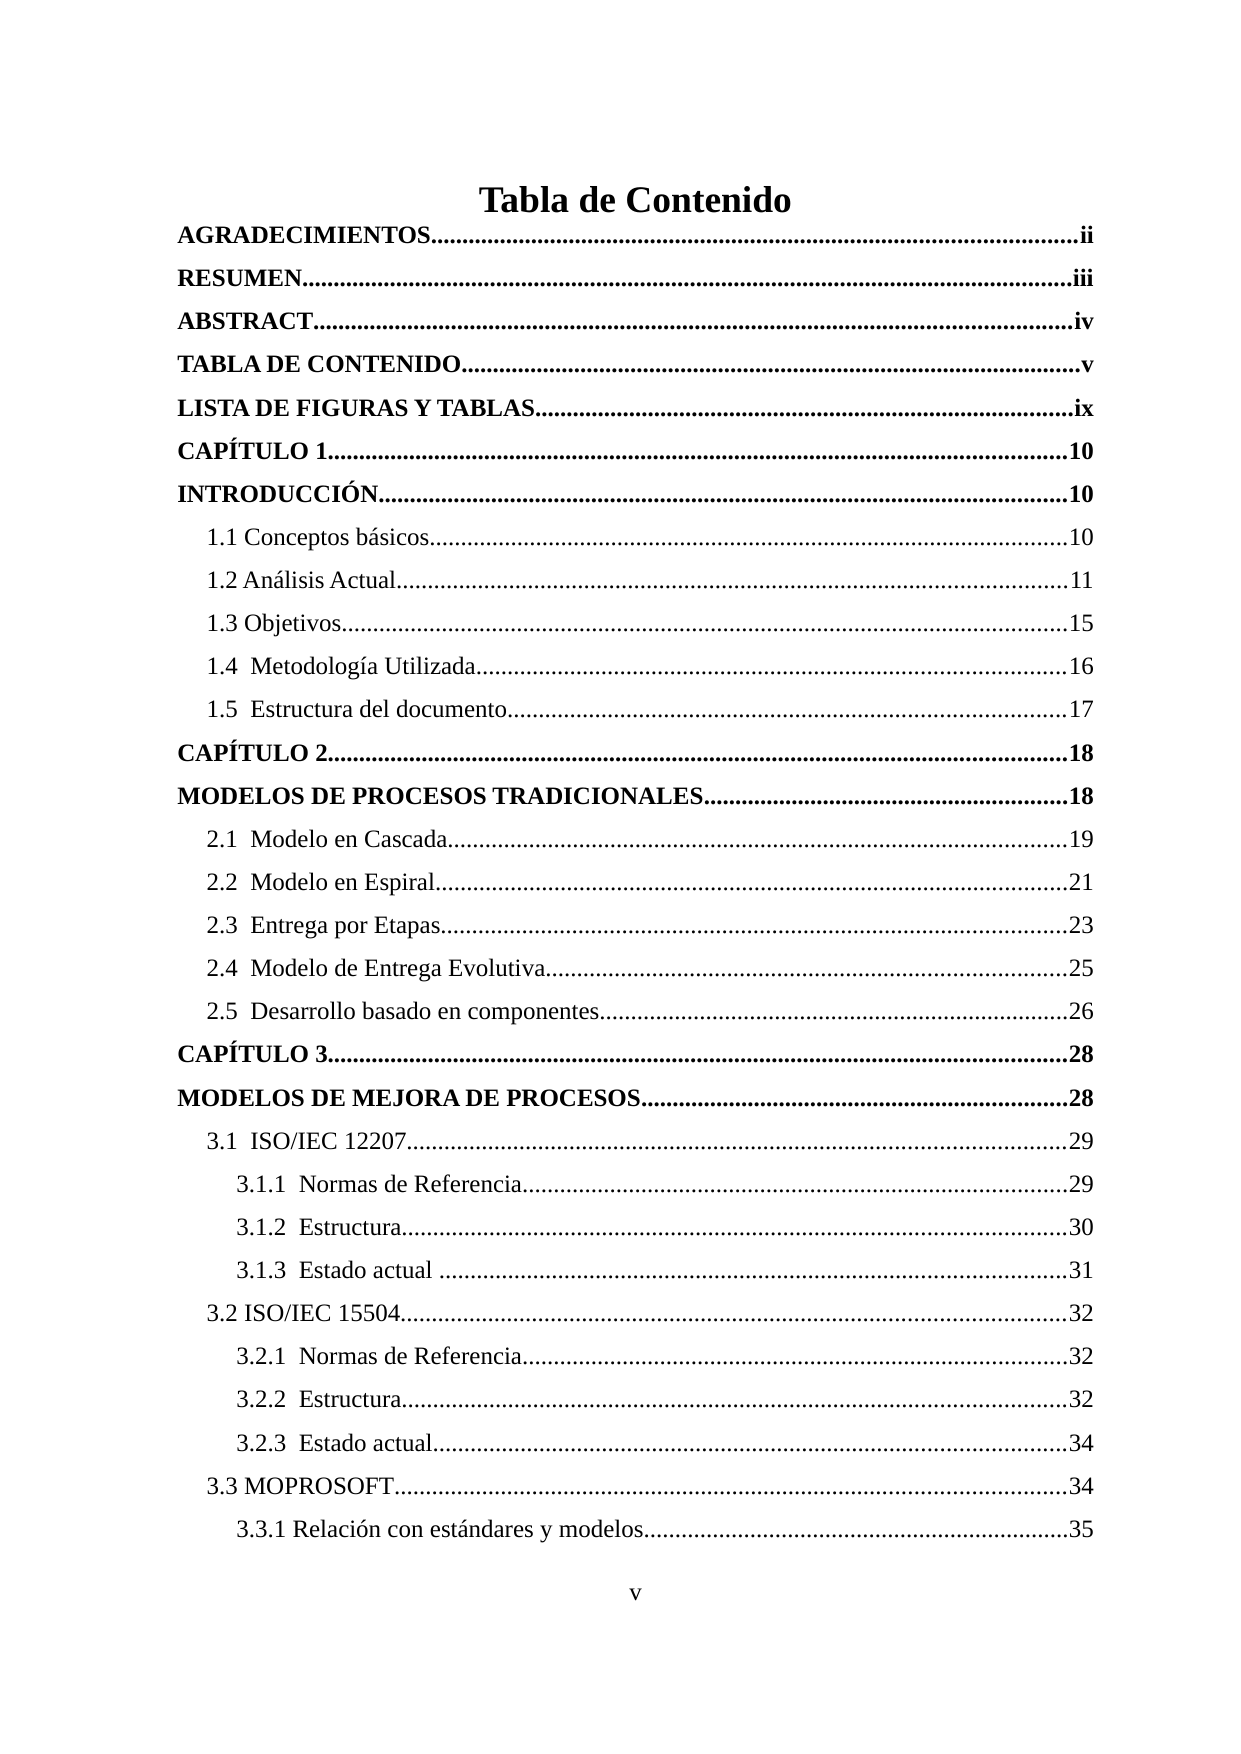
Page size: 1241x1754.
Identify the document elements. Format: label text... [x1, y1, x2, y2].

text Modelos de procesos tradicionales 18 [177, 781, 1093, 809]
title Tabla de Contenido [177, 177, 1093, 220]
text Agradecimientos ii [177, 220, 1093, 249]
text 2.2 Modelo en Espiral 21 [206, 867, 1093, 896]
text 1.3 Objetivos 15 [206, 608, 1093, 637]
text 3.2.3 Estado actual 34 [236, 1428, 1093, 1456]
text 2.4 Modelo de Entrega Evolutiva 25 [206, 953, 1093, 982]
text Capítulo 2 18 [177, 738, 1093, 766]
text 1.1 Conceptos básicos 10 [206, 522, 1093, 551]
text 3.1.1 Normas de Referencia 29 [236, 1169, 1093, 1198]
text 2.3 Entrega por Etapas 23 [206, 910, 1093, 939]
text 3.3 MOPROSOFT 34 [206, 1471, 1093, 1499]
text Abstract iv [177, 306, 1093, 335]
text 2.5 Desarrollo basado en componentes. 26 [206, 996, 1093, 1025]
text Capítulo 3 28 [177, 1039, 1093, 1068]
text Introducción 10 [177, 479, 1093, 508]
text 3.2 ISO/IEC 15504 32 [206, 1298, 1093, 1327]
text Resumen iii [177, 263, 1093, 292]
text 3.1 ISO/IEC 12207 29 [206, 1126, 1093, 1154]
text 3.3.1 Relación con estándares y modelos 35 [236, 1514, 1093, 1543]
text 1.4 Metodología Utilizada 16 [206, 651, 1093, 680]
text Tabla de Contenido v [177, 349, 1093, 378]
text 3.2.1 Normas de Referencia 32 [236, 1341, 1093, 1370]
text 1.2 Análisis Actual 11 [206, 565, 1093, 594]
text 3.1.2 Estructura 30 [236, 1212, 1093, 1241]
text Capítulo 1 10 [177, 436, 1093, 464]
text 2.1 Modelo en Cascada 19 [206, 824, 1093, 853]
text Modelos de mejora de procesos 28 [177, 1083, 1093, 1111]
text 3.1.3 Estado actual 31 [236, 1255, 1093, 1284]
text 1.5 Estructura del documento 17 [206, 694, 1093, 723]
text 3.2.2 Estructura 32 [236, 1384, 1093, 1413]
text Lista de Figuras y Tablas ix [177, 393, 1093, 421]
